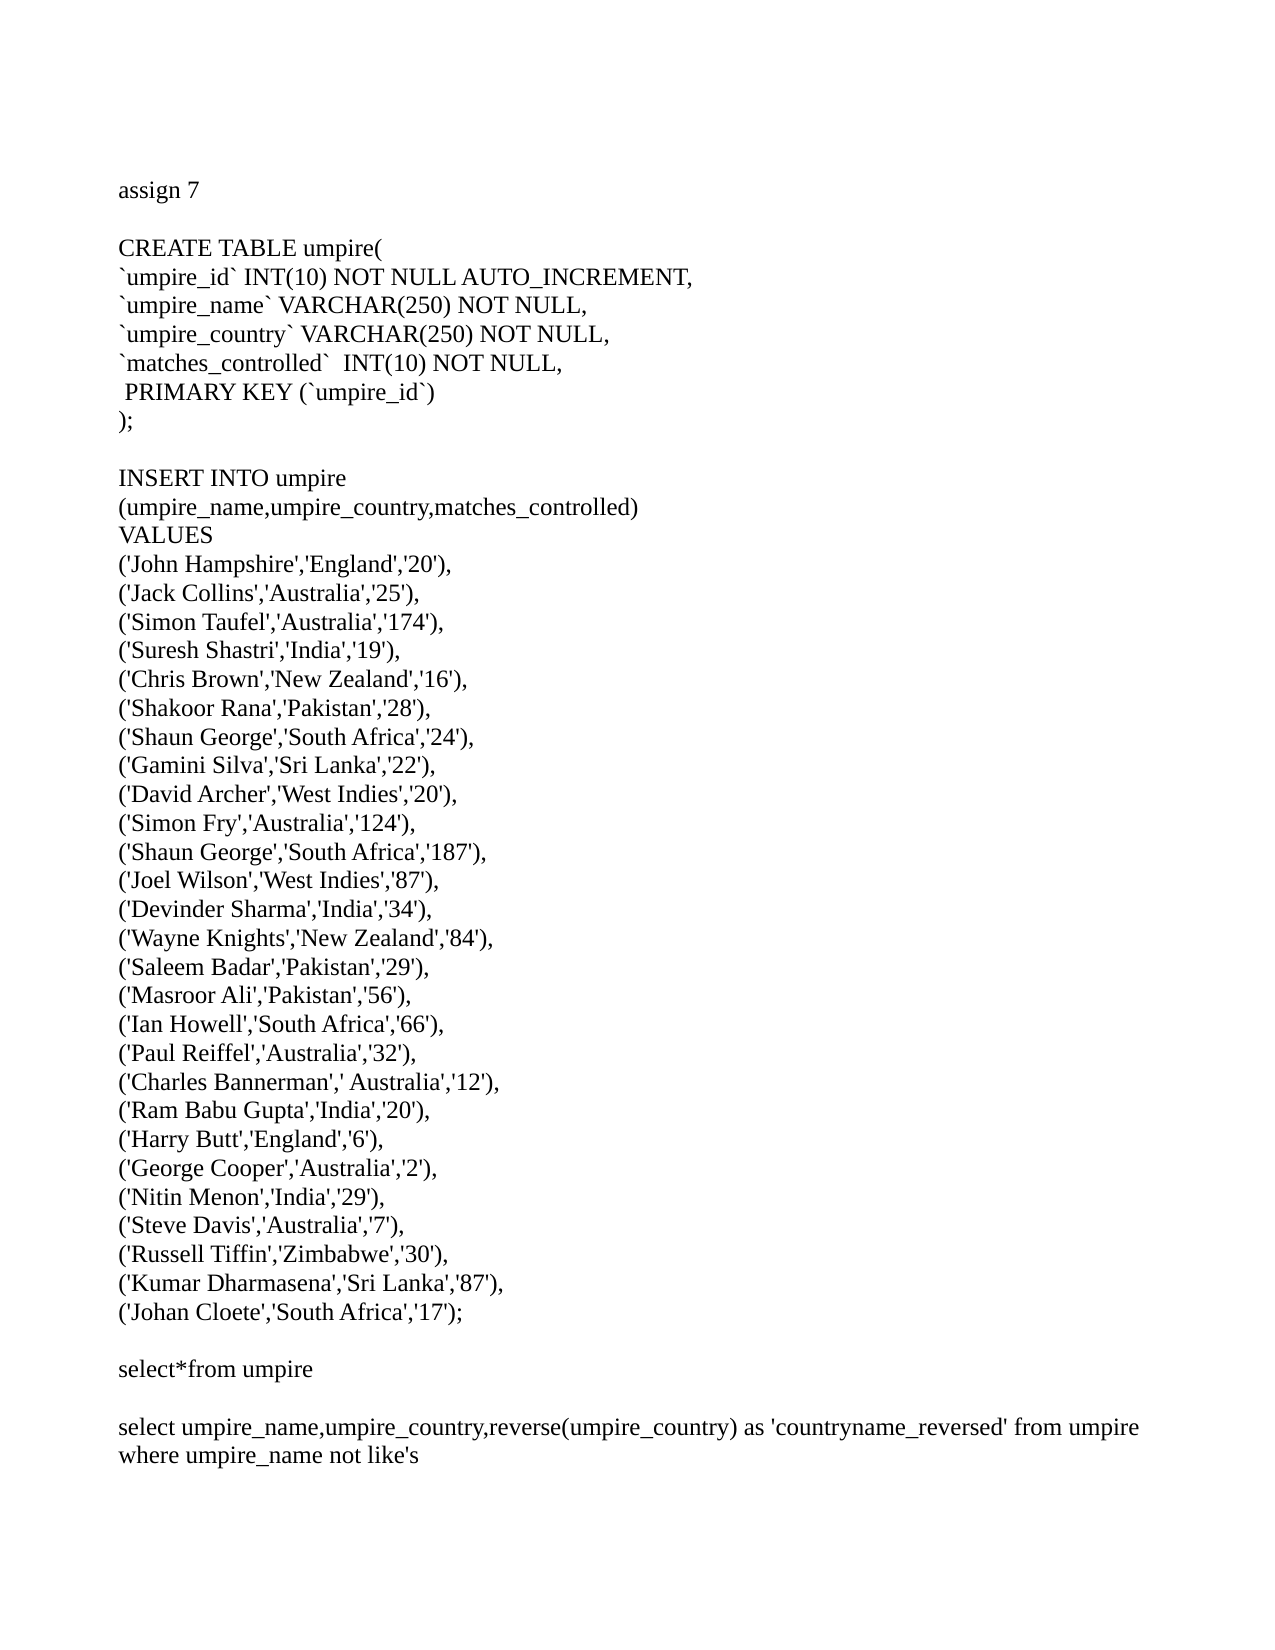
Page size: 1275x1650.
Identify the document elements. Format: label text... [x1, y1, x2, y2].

text assign 7 [118, 176, 1157, 204]
text CREATE TABLE umpire( `umpire_id` INT(10) NOT NULL AUTO_INCREMENT, `umpire_name` VARCHAR(250) NOT NULL, `umpire_country` VARCHAR(250) NOT NULL, `matches_controlled` INT(10) NOT NULL, PRIMARY KEY (`umpire_id`) ); INSERT INTO umpire (umpire_name,umpire_country,matches_controlled) VALUES ('John Hampshire','England','20'), ('Jack Collins','Australia','25'), ('Simon Taufel','Australia','174'), ('Suresh Shastri','India','19'), ('Chris Brown','New Zealand','16'), ('Shakoor Rana','Pakistan','28'), ('Shaun George','South Africa','24'), ('Gamini Silva','Sri Lanka','22'), ('David Archer','West Indies','20'), ('Simon Fry','Australia','124'), ('Shaun George','South Africa','187'), ('Joel Wilson','West Indies','87'), ('Devinder Sharma','India','34'), ('Wayne Knights','New Zealand','84'), ('Saleem Badar','Pakistan','29'), ('Masroor Ali','Pakistan','56'), ('Ian Howell','South Africa','66'), ('Paul Reiffel','Australia','32'), ('Charles Bannerman',' Australia','12'), ('Ram Babu Gupta','India','20'), ('Harry Butt','England','6'), ('George Cooper','Australia','2'), ('Nitin Menon','India','29'), ('Steve Davis','Australia','7'), ('Russell Tiffin','Zimbabwe','30'), ('Kumar Dharmasena','Sri Lanka','87'), ('Johan Cloete','South Africa','17'); select*from umpire select umpire_name,umpire_country,reverse(umpire_country) as 'countryname_reversed' from umpire where umpire_name not like's [118, 233, 1157, 1469]
